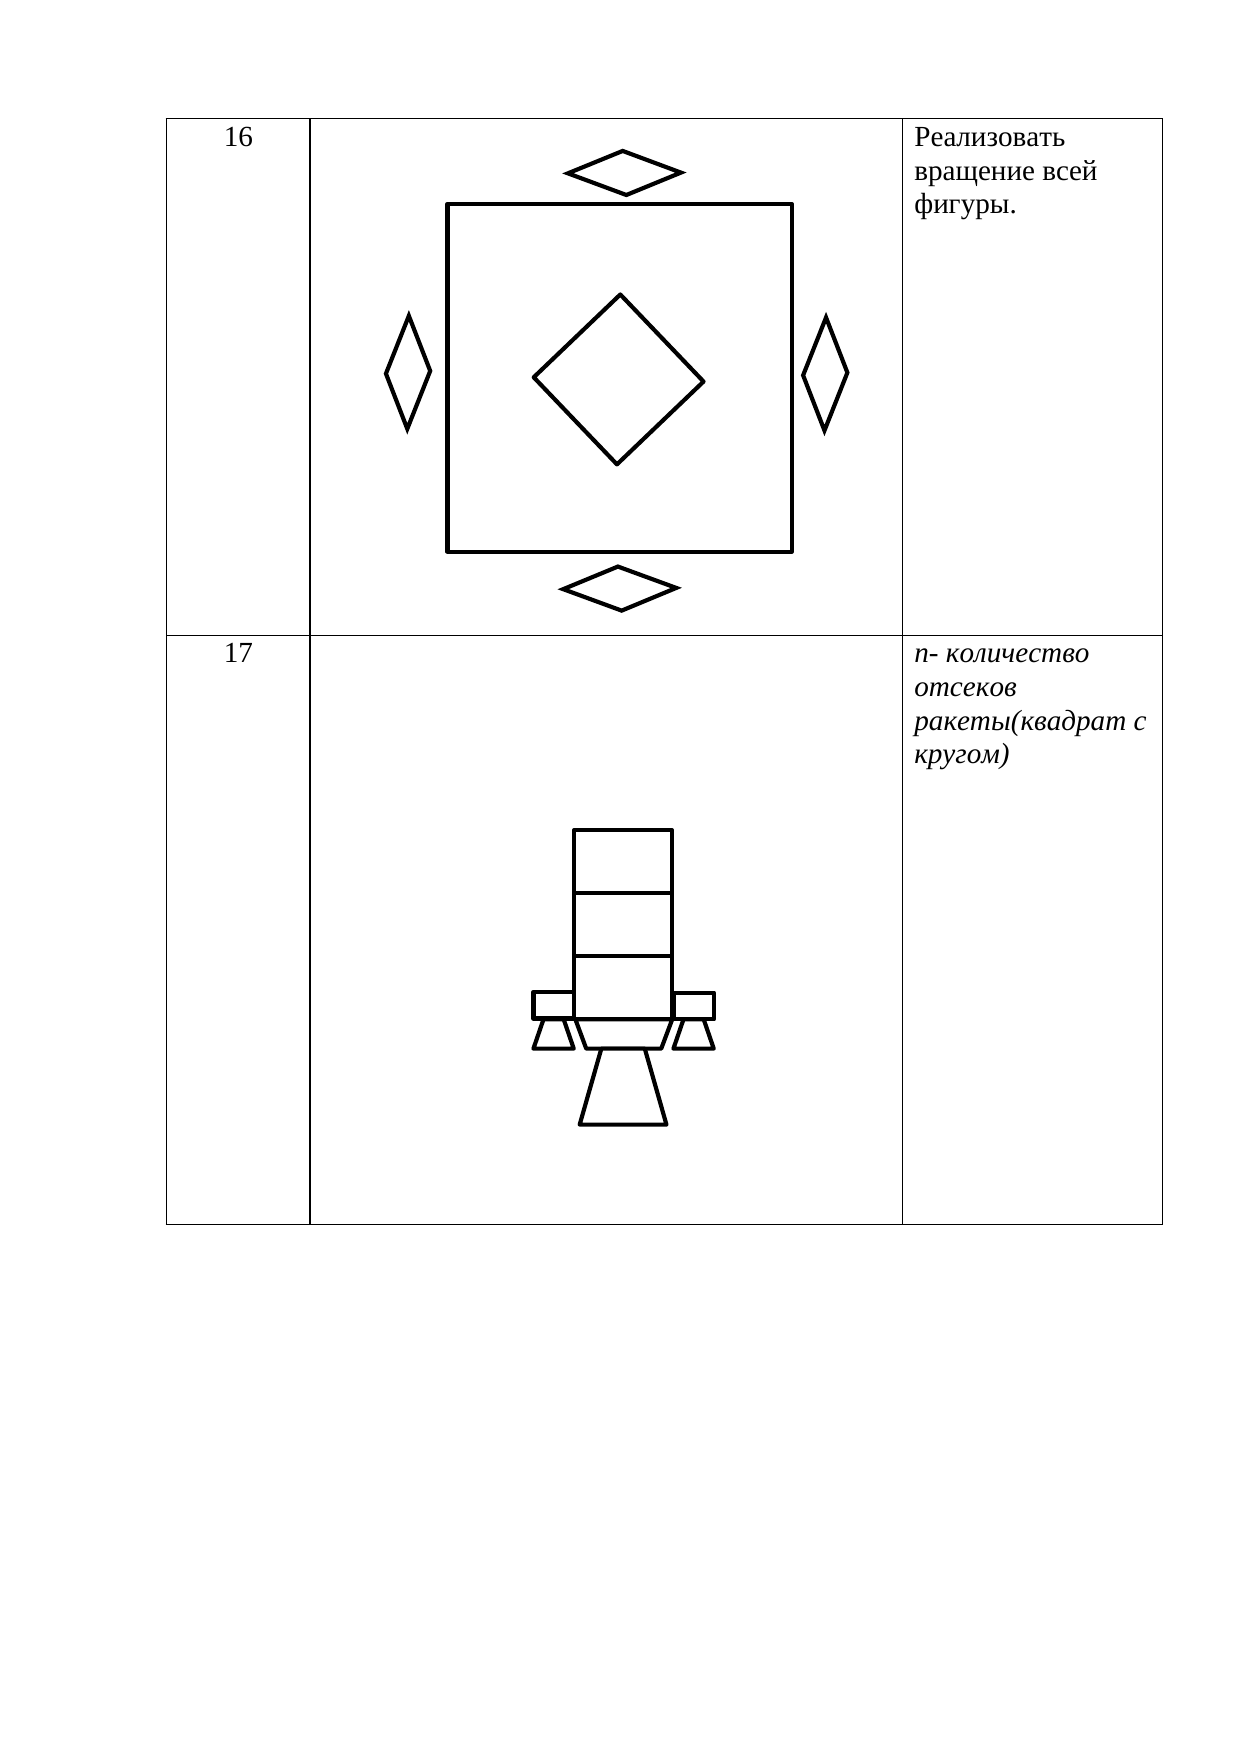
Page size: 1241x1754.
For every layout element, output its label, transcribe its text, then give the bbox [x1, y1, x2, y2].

table_cell Реализовать вращение всей фигуры. [903, 119, 1162, 634]
table_cell 17 [167, 636, 309, 1224]
table_cell [311, 636, 902, 1224]
table_cell n- количество отсеков ракеты(квадрат с кругом) [903, 636, 1162, 1224]
table_cell [311, 119, 902, 634]
table_cell 16 [167, 119, 309, 634]
